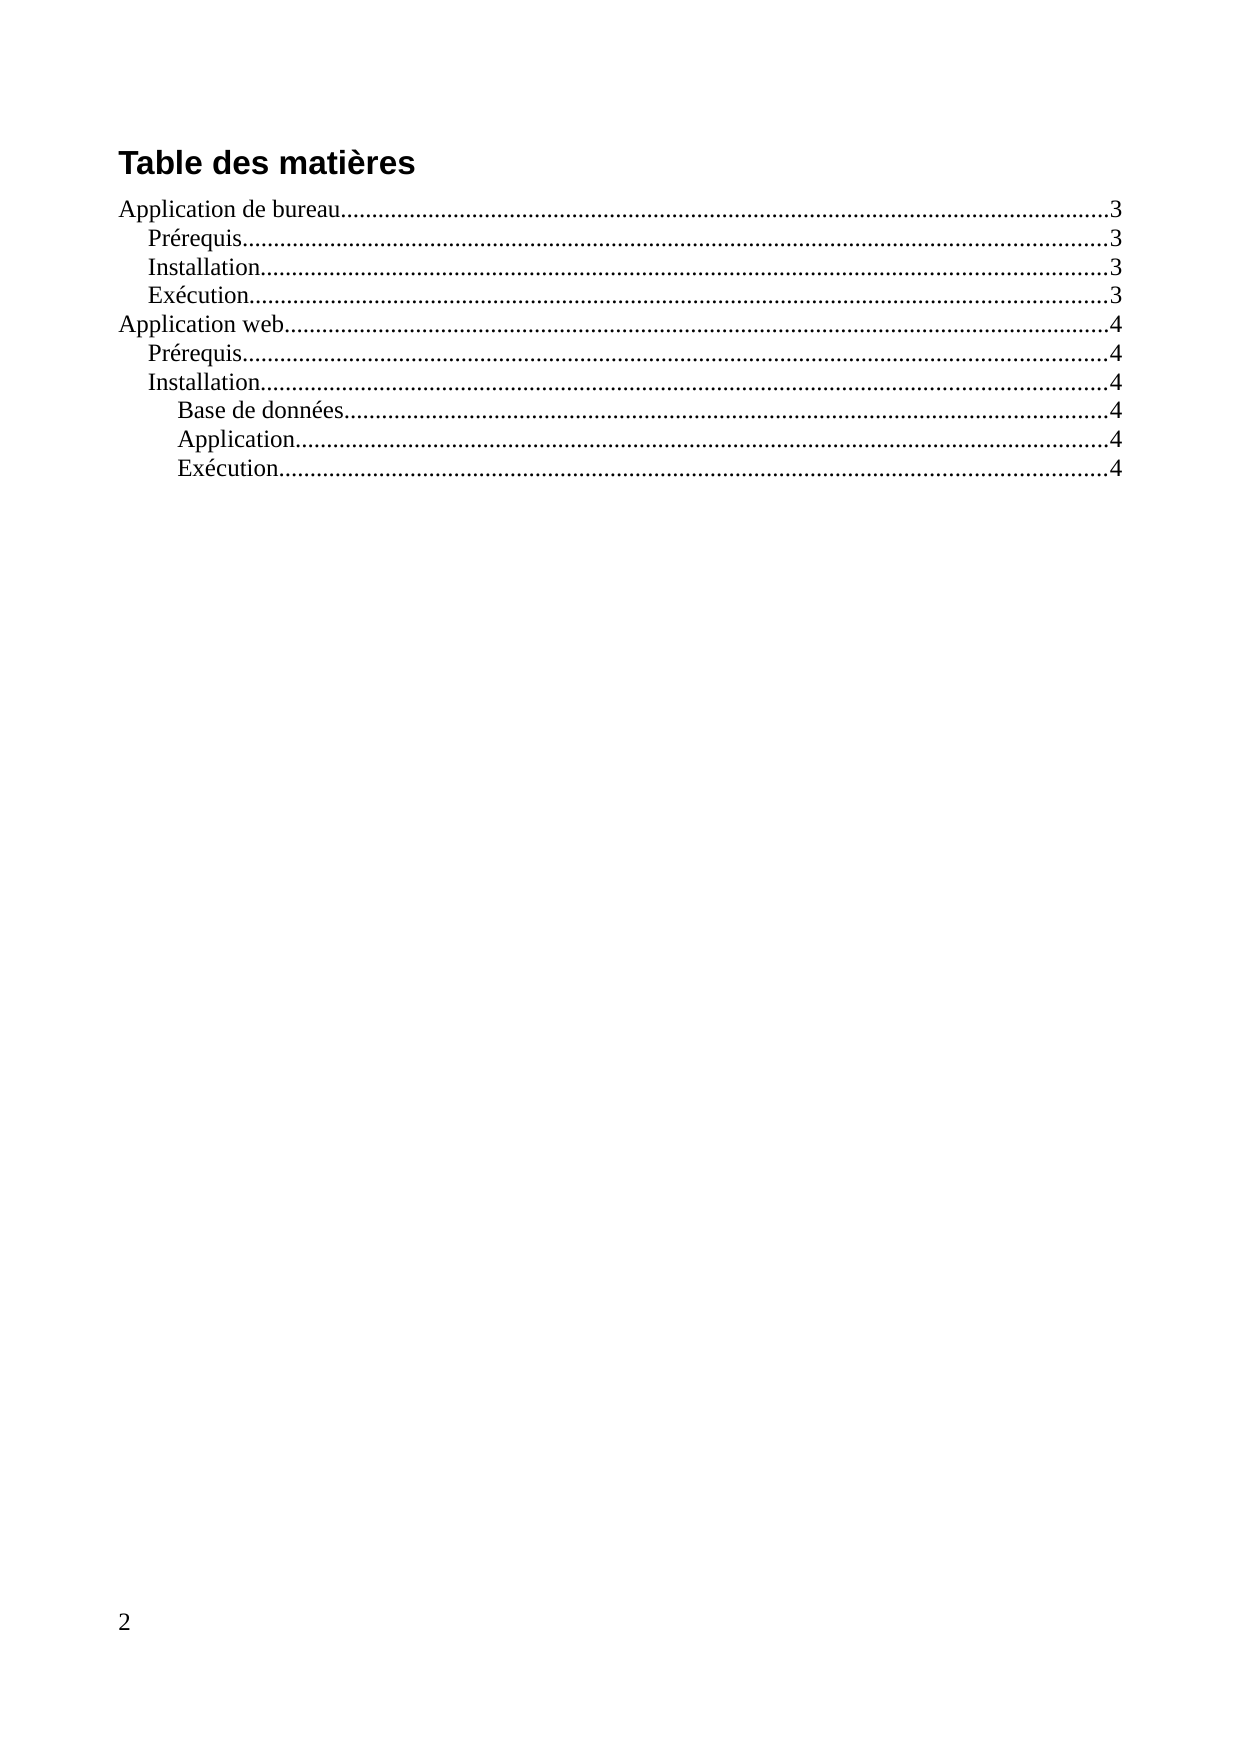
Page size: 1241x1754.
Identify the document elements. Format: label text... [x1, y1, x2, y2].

text Exécution 4 [177, 453, 1122, 482]
text Application de bureau 3 [118, 194, 1122, 223]
text Installation 3 [148, 252, 1122, 280]
text Application 4 [177, 424, 1122, 453]
subtitle Table des matières [118, 143, 1122, 182]
text Installation 4 [148, 367, 1122, 395]
text Prérequis 3 [148, 223, 1122, 252]
text Prérequis 4 [148, 338, 1122, 367]
text Base de données 4 [177, 395, 1122, 424]
text Application web 4 [118, 309, 1122, 338]
text Exécution 3 [148, 280, 1122, 309]
